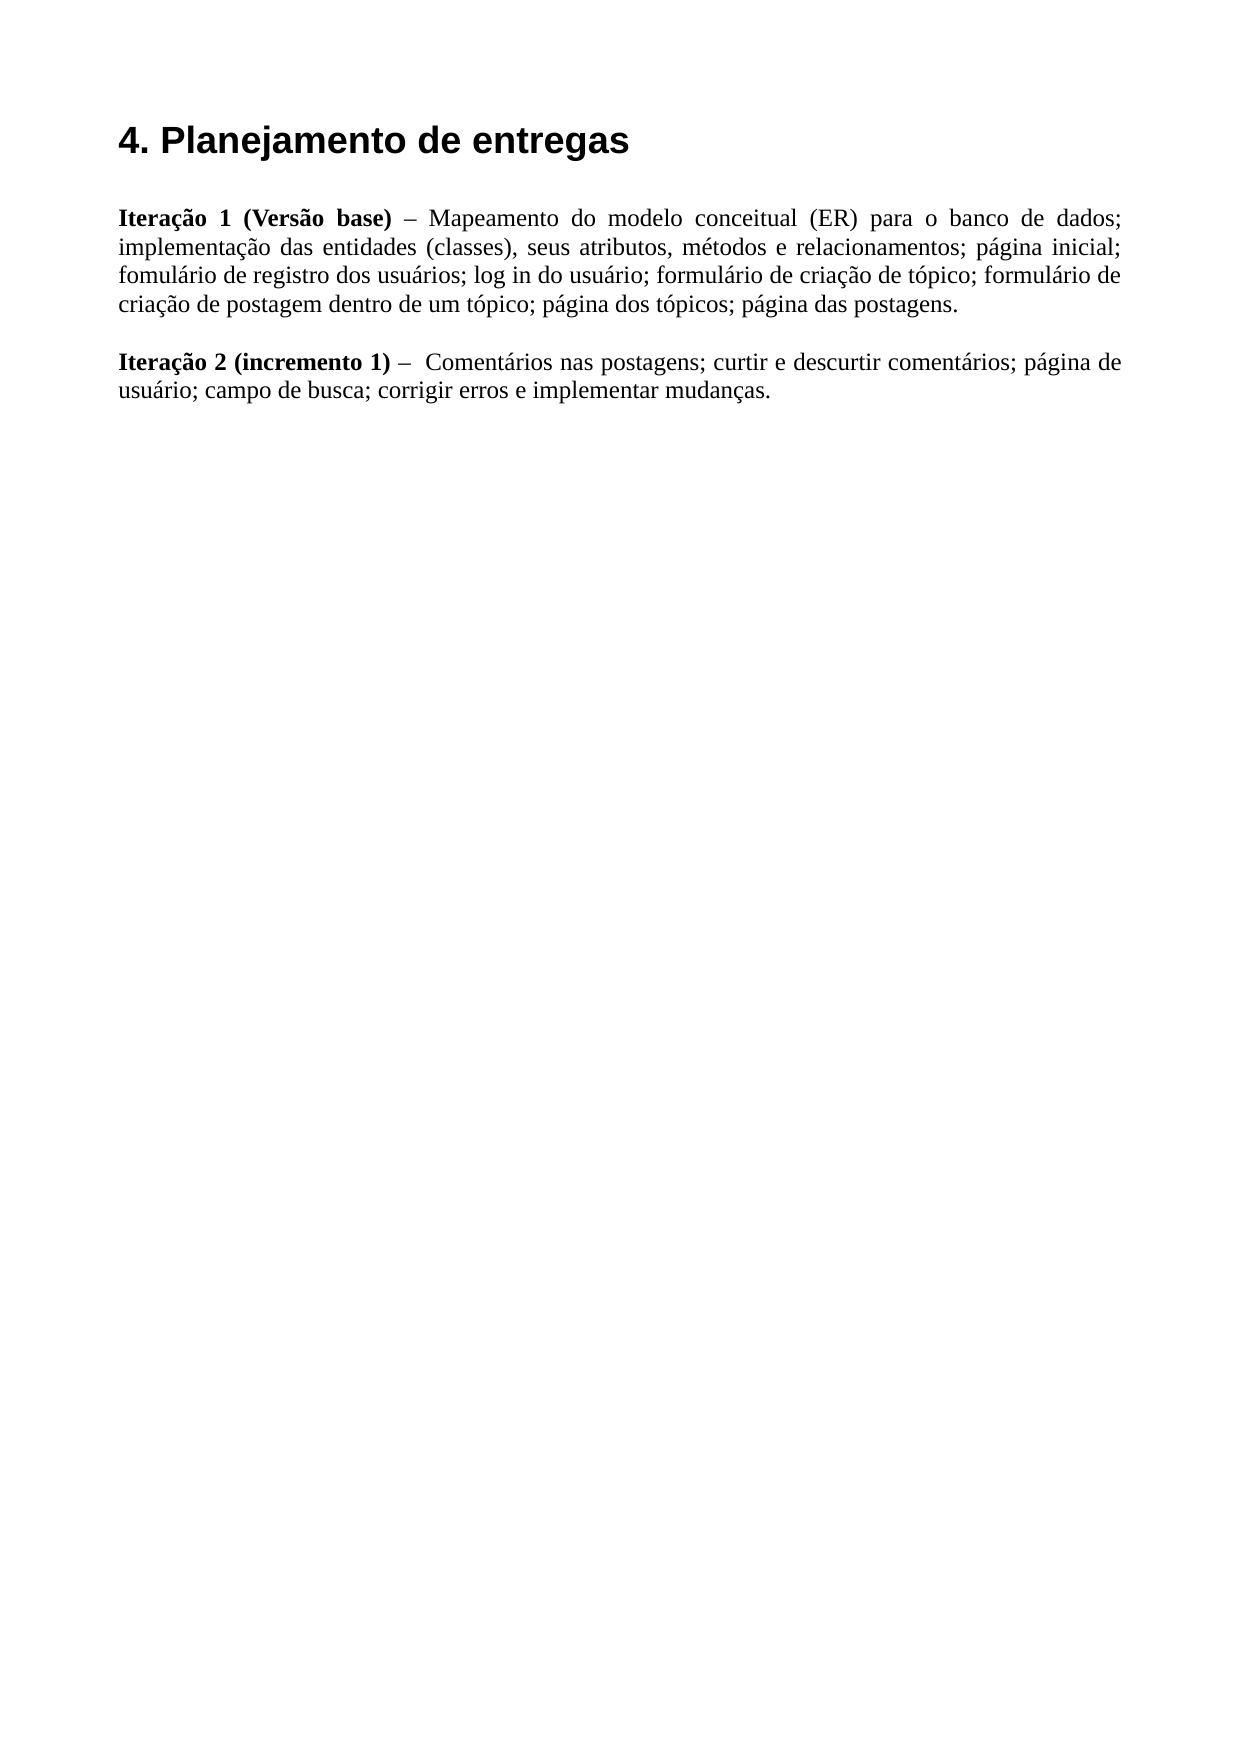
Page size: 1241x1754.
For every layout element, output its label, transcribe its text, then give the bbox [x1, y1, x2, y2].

text Iteração 1 (Versão base) – Mapeamento do modelo conceitual (ER) para o banco de dados; implementação das entidades (classes), seus atributos, métodos e relacionamentos; página inicial; fomulário de registro dos usuários; log in do usuário; formulário de criação de tópico; formulário de criação de postagem dentro de um tópico; página dos tópicos; página das postagens. [118, 203, 1122, 318]
subtitle 4. Planejamento de entregas [118, 118, 1122, 162]
text Iteração 2 (incremento 1) – Comentários nas postagens; curtir e descurtir comentários; página de usuário; campo de busca; corrigir erros e implementar mudanças. [118, 347, 1122, 404]
